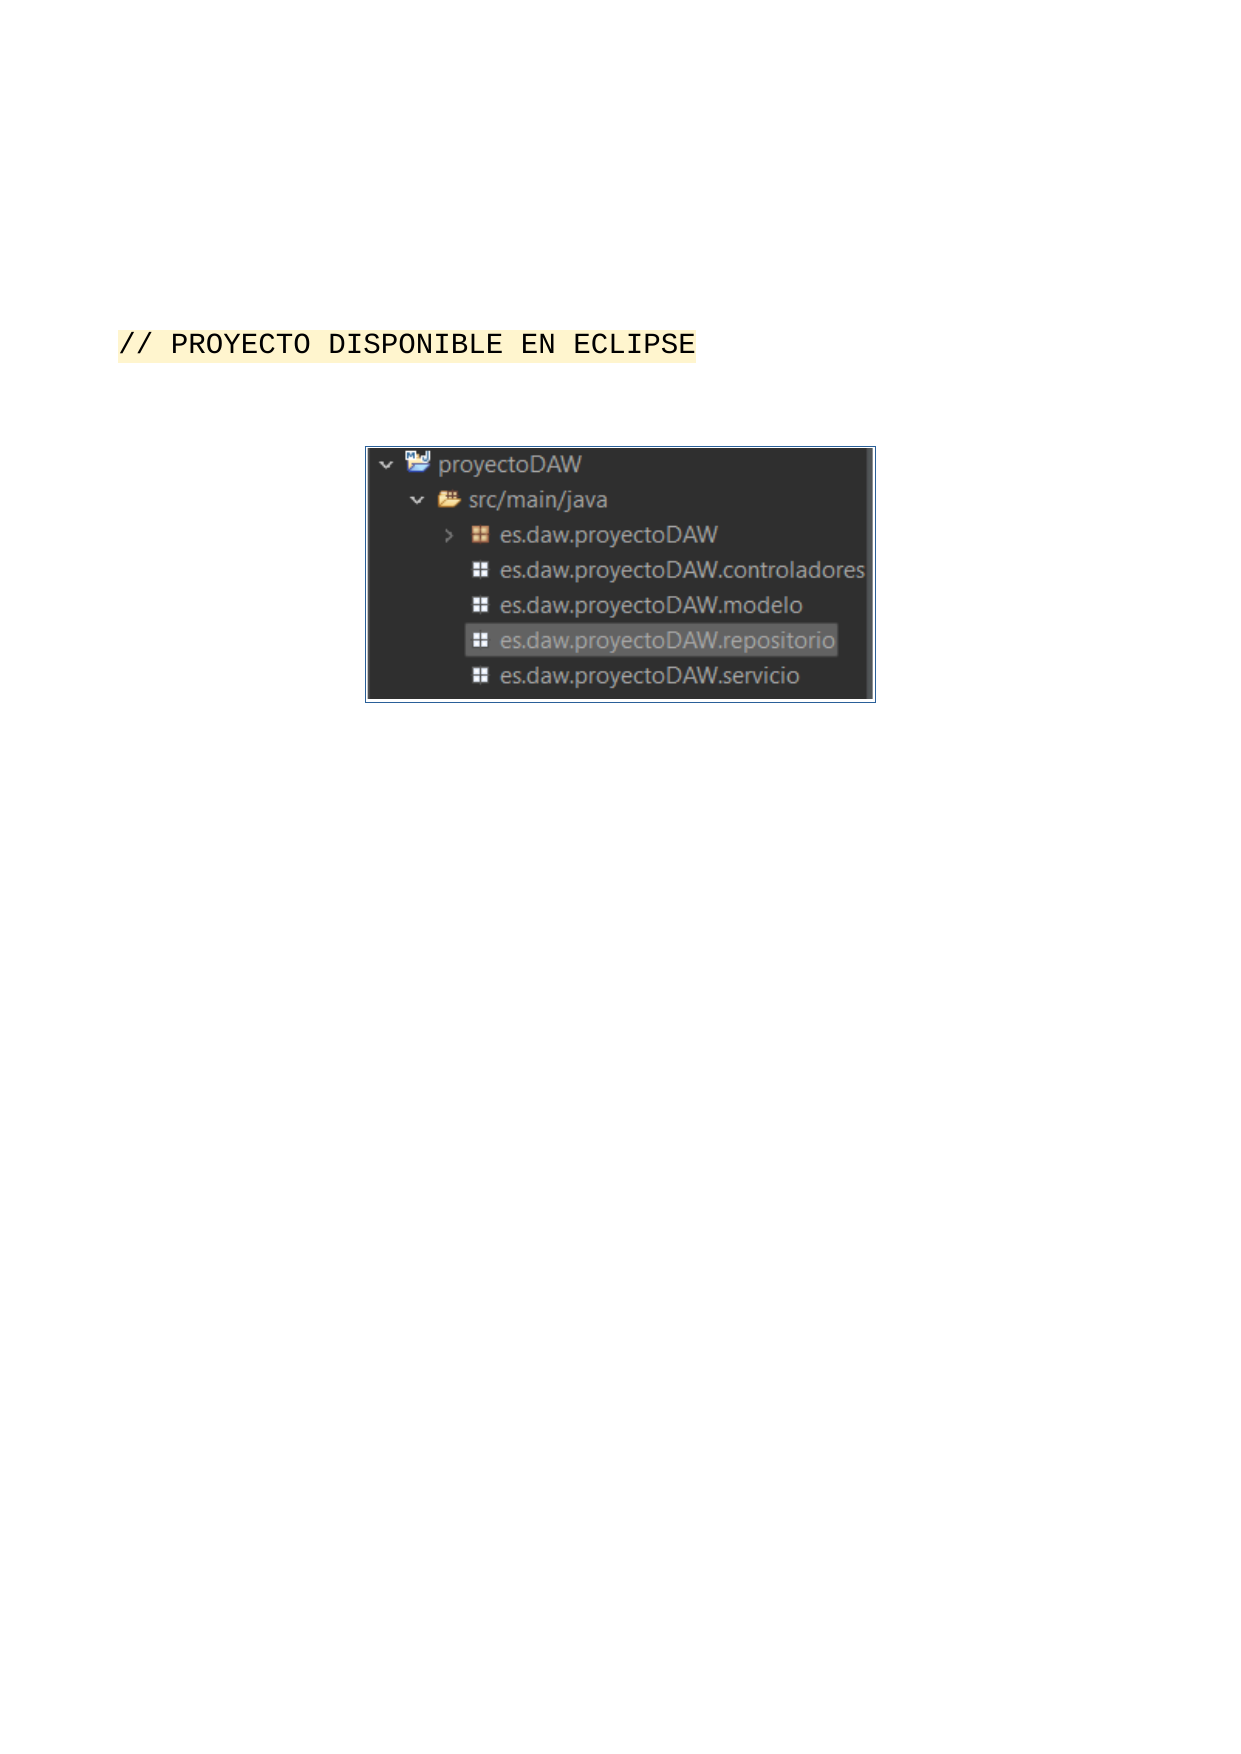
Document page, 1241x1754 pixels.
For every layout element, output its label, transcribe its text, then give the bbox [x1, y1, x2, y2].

picture [367, 448, 873, 699]
text // PROYECTO DISPONIBLE EN ECLIPSE [696, 330, 1122, 363]
